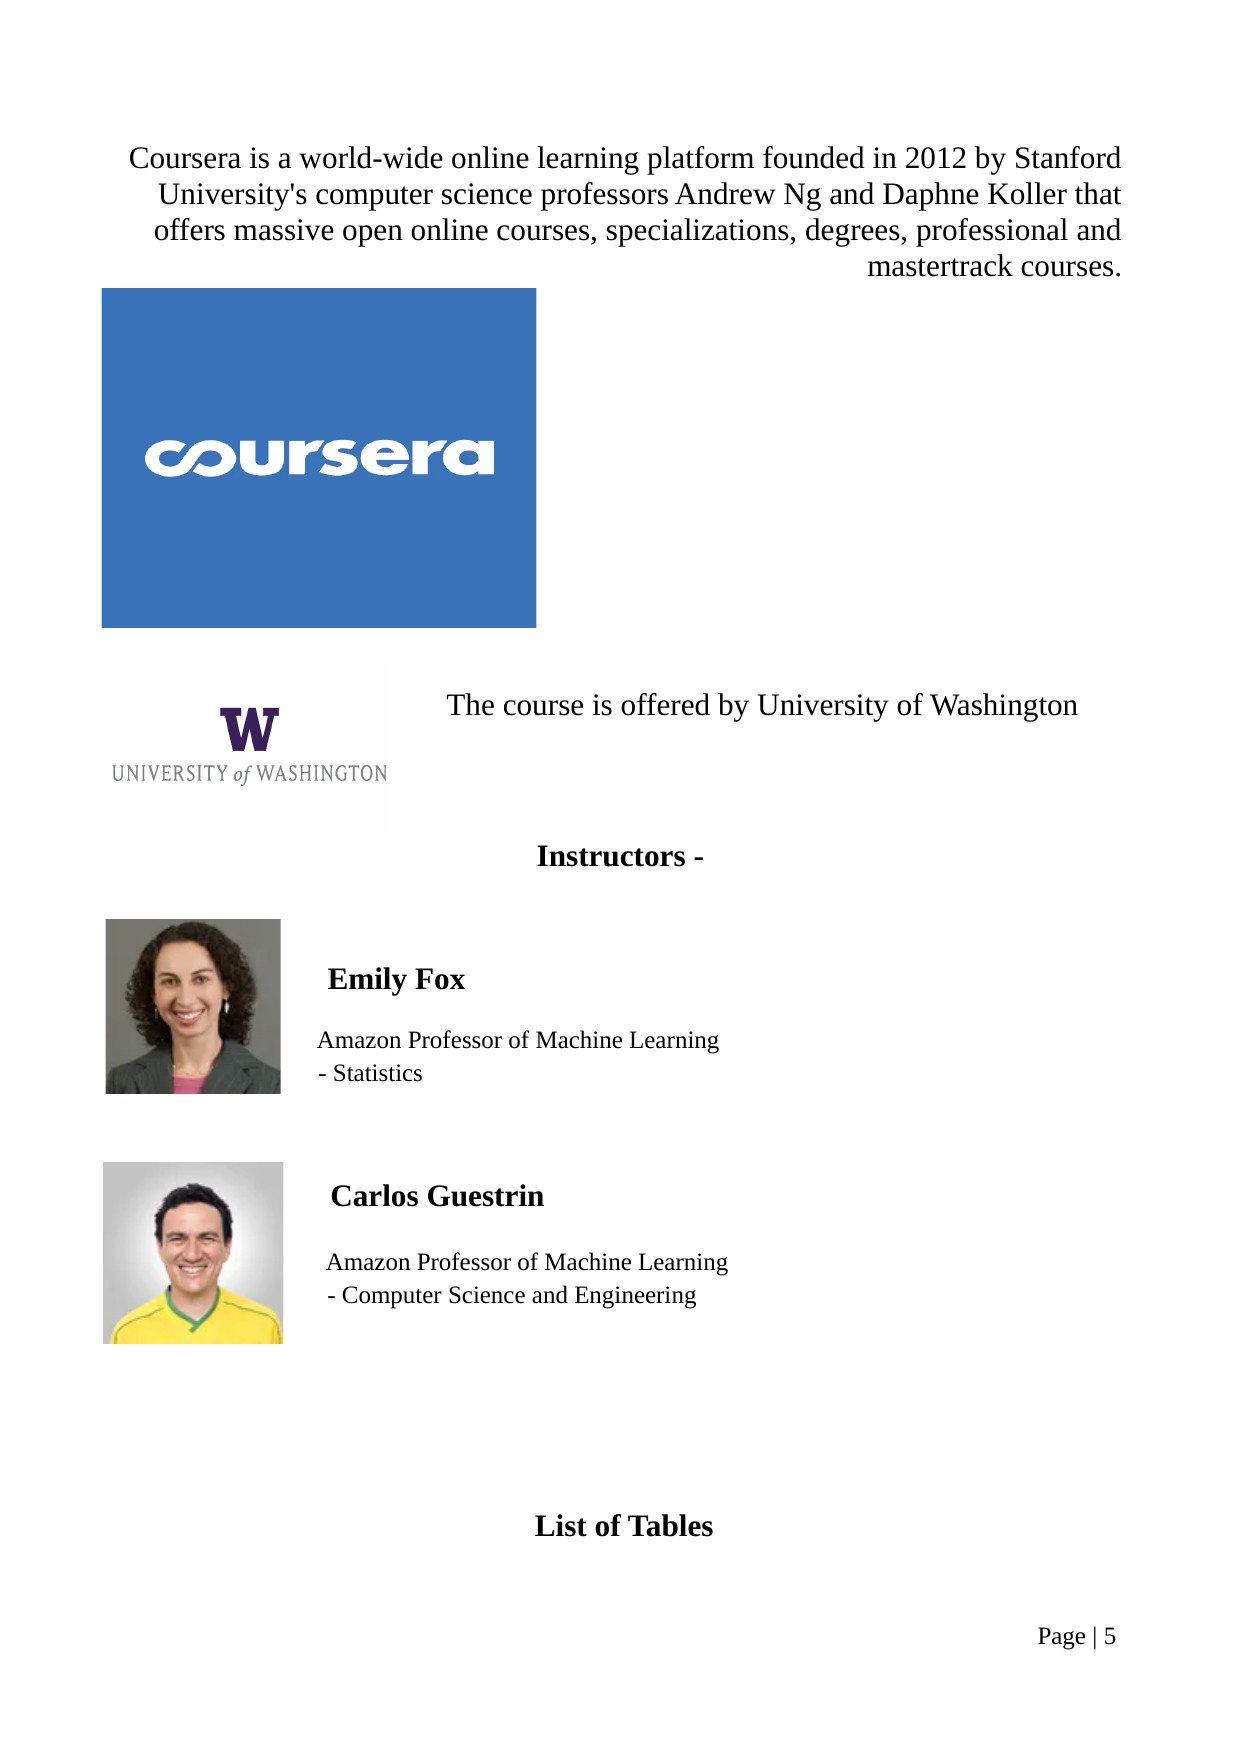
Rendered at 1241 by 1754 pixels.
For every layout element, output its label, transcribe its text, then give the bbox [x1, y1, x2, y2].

text List of Tables [118, 1507, 1122, 1543]
text - Statistics [281, 1058, 1122, 1087]
subtitle Emily Fox [281, 960, 1122, 996]
subtitle Instructors - [118, 837, 1122, 873]
text Amazon Professor of Machine Learning [284, 1247, 1122, 1275]
text Amazon Professor of Machine Learning [281, 1025, 1122, 1054]
text Coursera is a world-wide online learning platform founded in 2012 by Stanford University's computer science professors Andrew Ng and Daphne Koller that offers massive open online courses, specializations, degrees, professional and mastertrack courses. [118, 140, 1122, 283]
text - Computer Science and Engineering [284, 1280, 1122, 1308]
text The course is offered by University of Washington [390, 686, 1122, 722]
text Carlos Guestrin [284, 1178, 1122, 1214]
